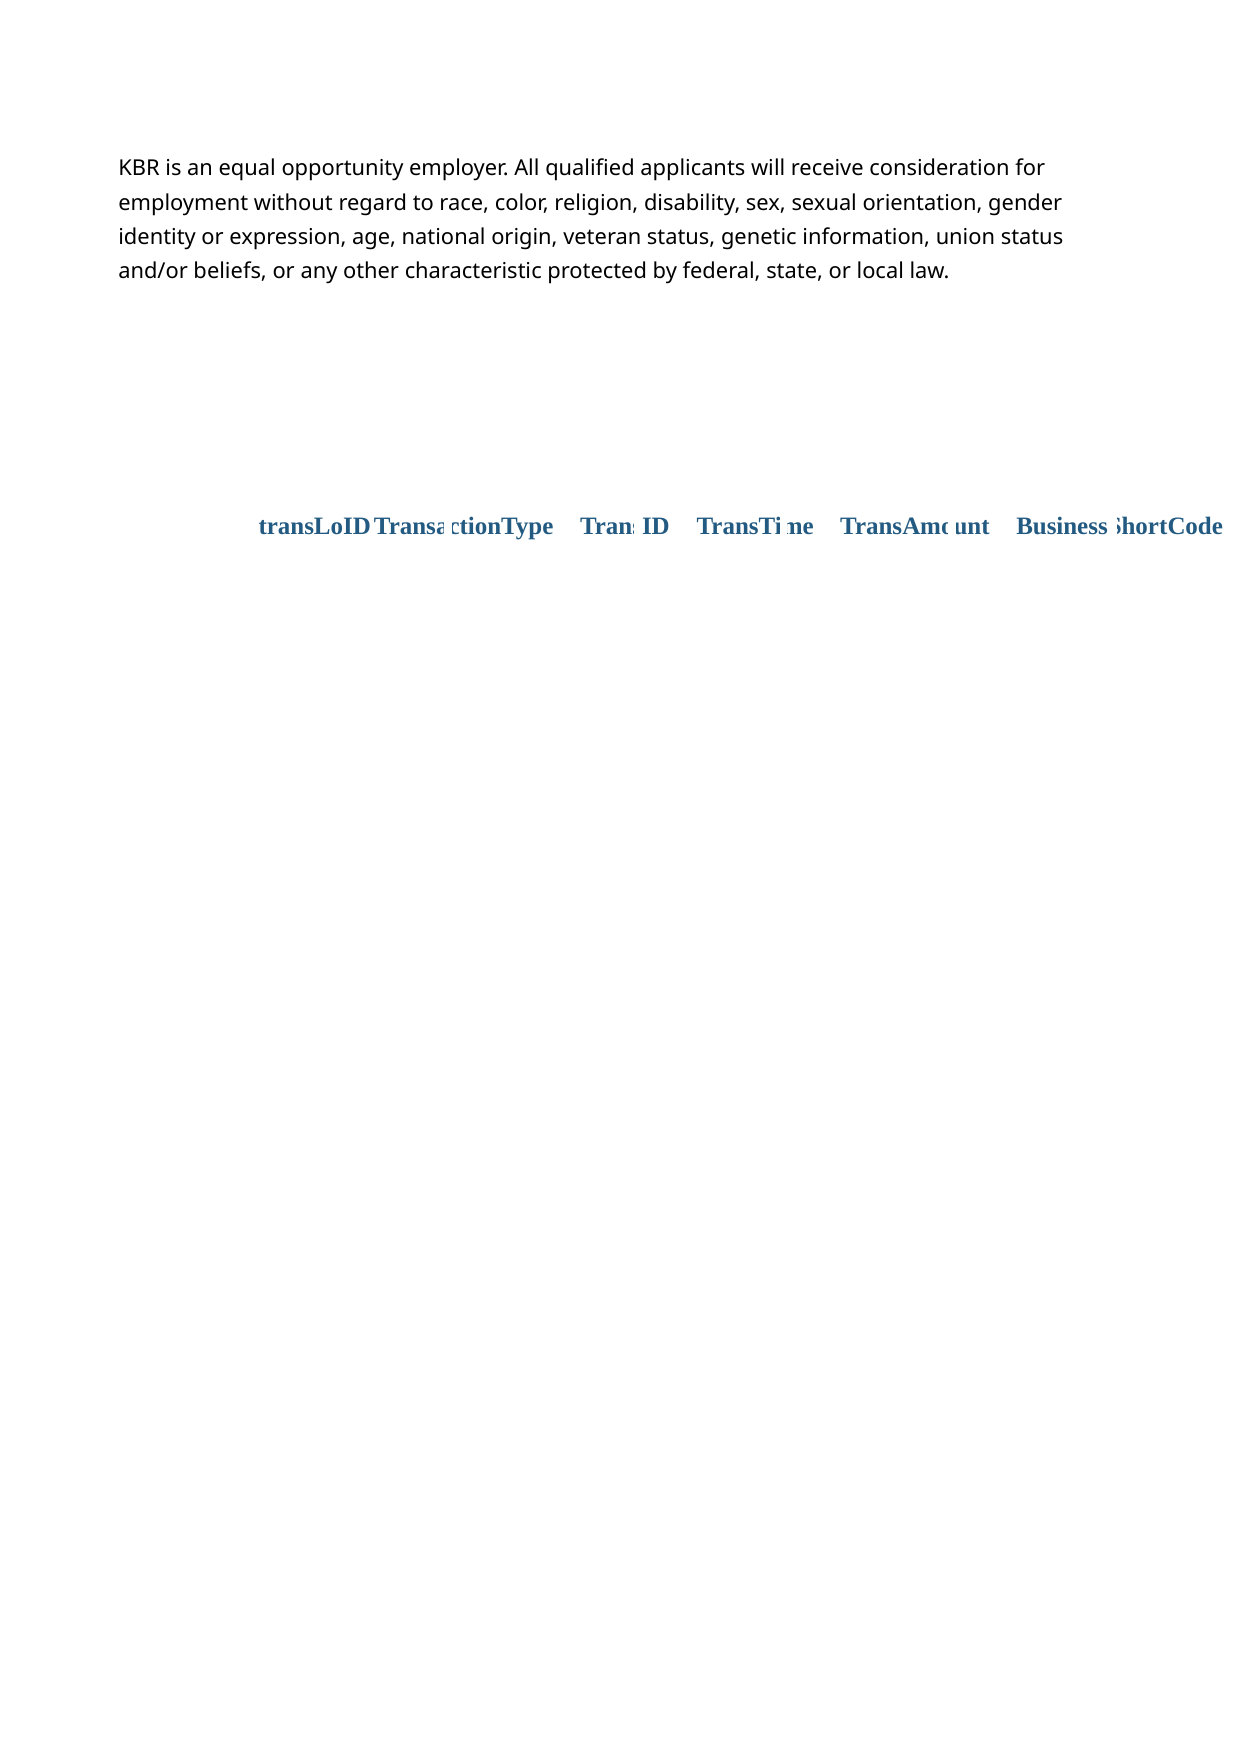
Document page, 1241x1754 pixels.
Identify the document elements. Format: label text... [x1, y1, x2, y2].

table_header TransID [581, 495, 634, 557]
table_header TransTime [697, 495, 780, 557]
table_header TransTime [787, 495, 840, 557]
table_header TransAmount [956, 495, 1016, 557]
table_header BusinessShortCode [1117, 495, 1232, 557]
table_header TransactionType [452, 495, 580, 557]
table_header TransAmount [841, 495, 948, 557]
table_header transLoID [251, 495, 374, 557]
table_header BusinessShortCode [1017, 495, 1109, 557]
table_header TransactionType [375, 495, 444, 557]
table_header TransID [642, 495, 696, 557]
text KBR is an equal opportunity employer. All qualified applicants will receive consideration for employment without regard to race, color, religion, disability, sex, sexual orientation, gender identity or expression, age, national origin, veteran status, genetic information, union status and/or beliefs, or any other characteristic protected by federal, state, or local law. [118, 118, 1122, 284]
table_header [118, 495, 250, 557]
